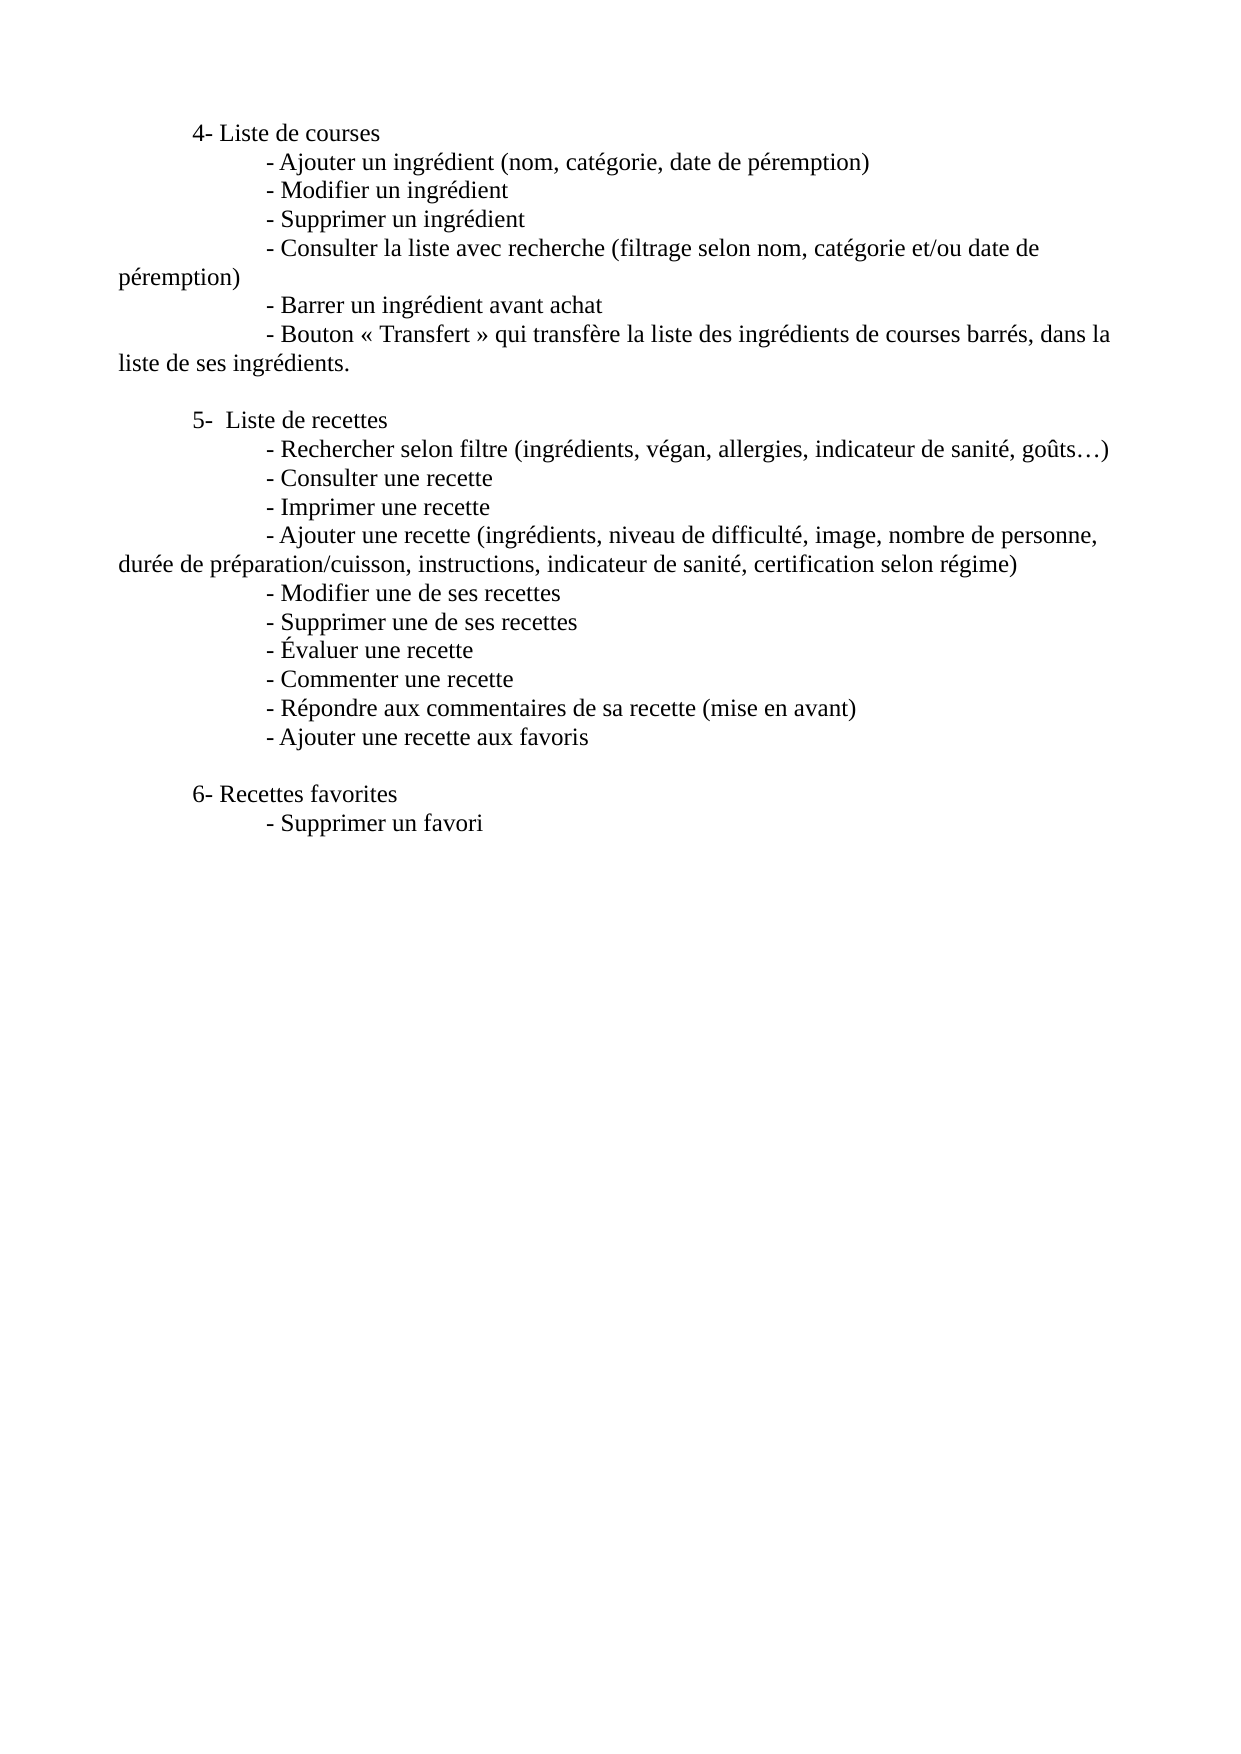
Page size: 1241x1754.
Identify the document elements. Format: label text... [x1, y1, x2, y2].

text - Évaluer une recette [118, 636, 1122, 664]
text - Répondre aux commentaires de sa recette (mise en avant) [118, 693, 1122, 722]
text 5- Liste de recettes [118, 406, 1122, 434]
text - Rechercher selon filtre (ingrédients, végan, allergies, indicateur de sanité, goûts…) [118, 434, 1122, 463]
text - Ajouter une recette (ingrédients, niveau de difficulté, image, nombre de personne, durée de préparation/cuisson, instructions, indicateur de sanité, certification selon régime) [118, 521, 1122, 578]
text 4- Liste de courses [118, 118, 1122, 147]
text - Ajouter une recette aux favoris [118, 722, 1122, 751]
text - Consulter la liste avec recherche (filtrage selon nom, catégorie et/ou date de péremption) [118, 233, 1122, 291]
text - Imprimer une recette [118, 492, 1122, 521]
text - Ajouter un ingrédient (nom, catégorie, date de péremption) [118, 147, 1122, 176]
text - Supprimer un favori [118, 808, 1122, 837]
text - Bouton « Transfert » qui transfère la liste des ingrédients de courses barrés, dans la liste de ses ingrédients. [118, 319, 1122, 377]
text - Commenter une recette [118, 664, 1122, 693]
text - Barrer un ingrédient avant achat [118, 291, 1122, 319]
text 6- Recettes favorites [118, 779, 1122, 808]
text - Consulter une recette [118, 463, 1122, 492]
text - Supprimer une de ses recettes [118, 607, 1122, 636]
text - Modifier un ingrédient [118, 176, 1122, 204]
text - Modifier une de ses recettes [118, 578, 1122, 607]
text - Supprimer un ingrédient [118, 204, 1122, 233]
